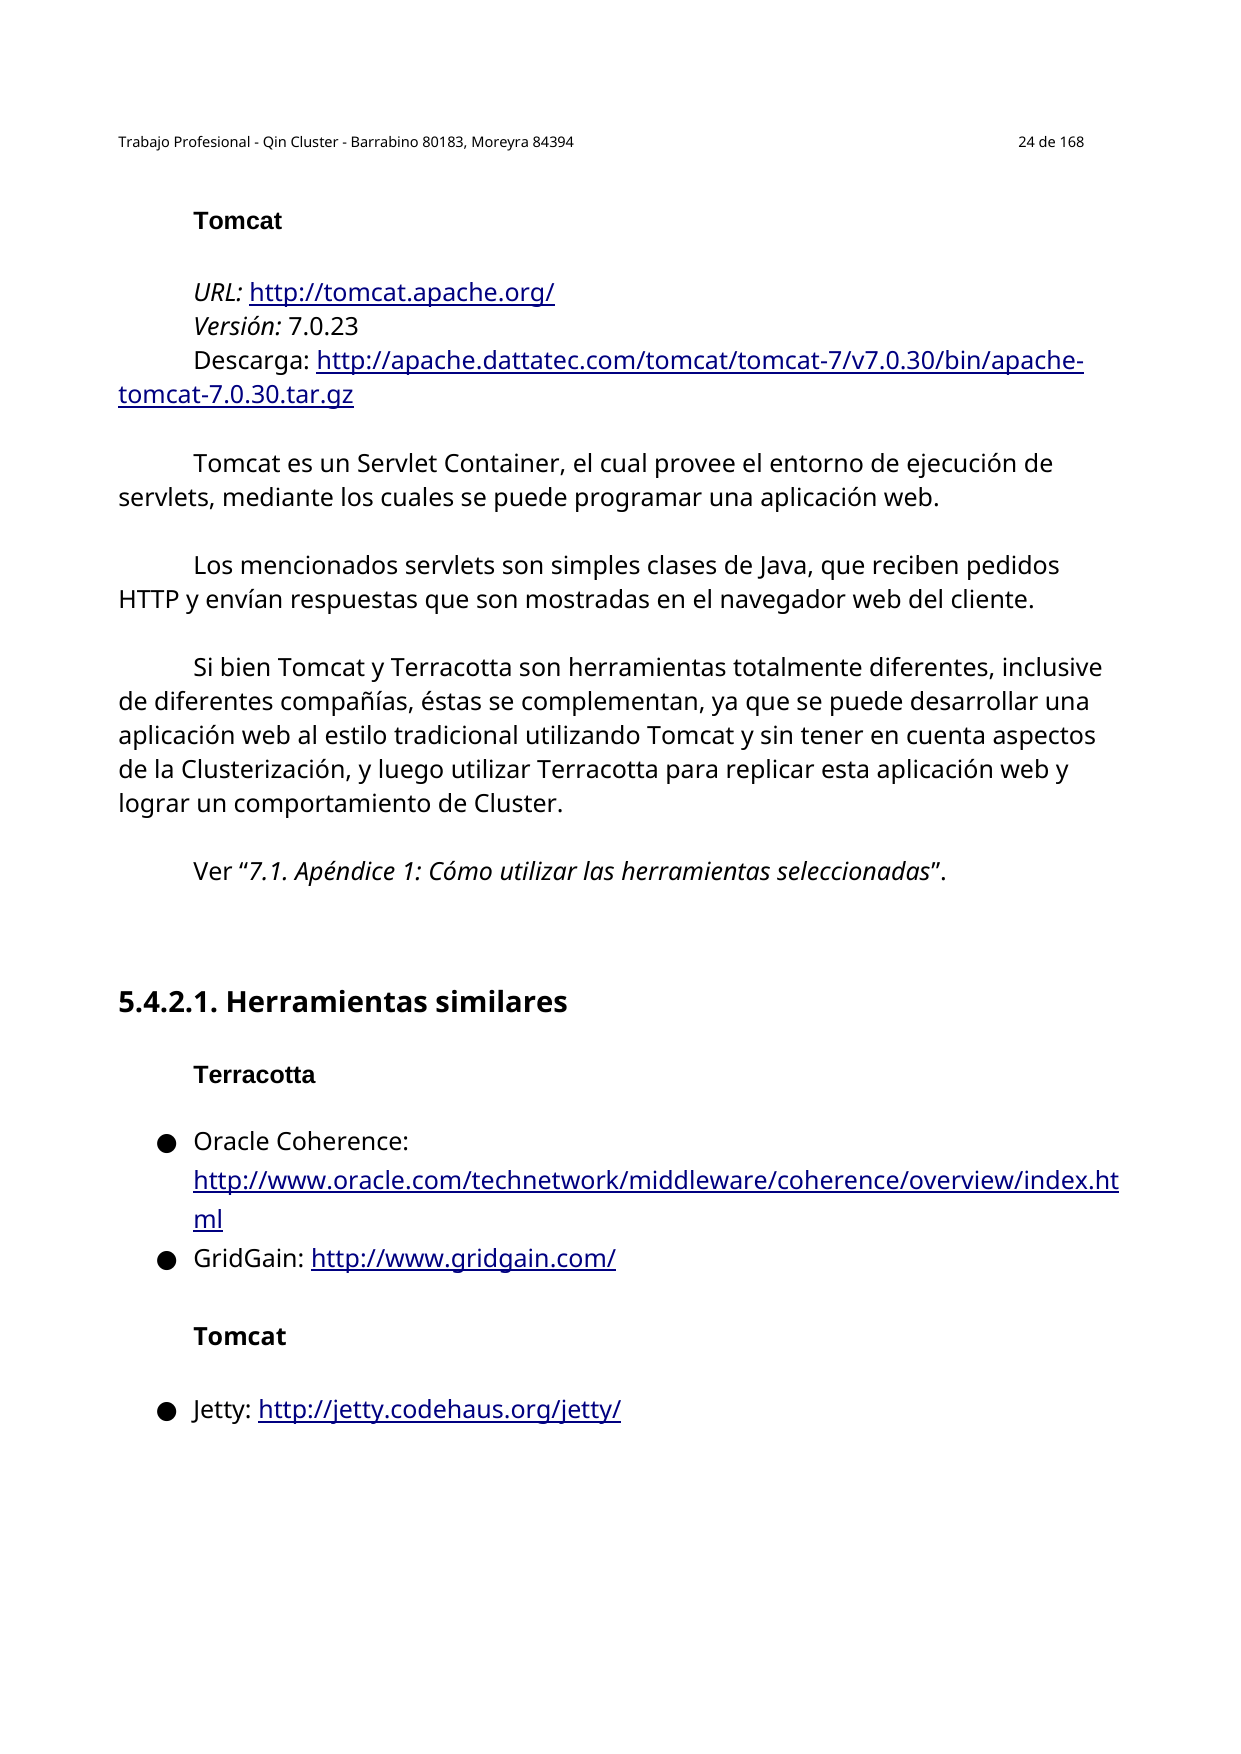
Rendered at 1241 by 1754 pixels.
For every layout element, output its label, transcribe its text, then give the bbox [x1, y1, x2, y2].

text Terracotta [118, 1061, 1122, 1089]
subtitle 5.4.2.1. Herramientas similares [118, 981, 1122, 1021]
title Tomcat [118, 207, 1122, 234]
list Oracle Coherence: http://www.oracle.com/technetwork/middleware/coherence/overview/index.html [156, 1123, 1122, 1236]
text Tomcat es un Servlet Container, el cual provee el entorno de ejecución de servlets, mediante los cuales se puede programar una aplicación web. [118, 445, 1122, 513]
list Jetty: http://jetty.codehaus.org/jetty/ [156, 1392, 1122, 1426]
text Versión: 7.0.23 [118, 309, 1122, 343]
text Ver “7.1. Apéndice 1: Cómo utilizar las herramientas seleccionadas”. [118, 854, 1122, 888]
text Los mencionados servlets son simples clases de Java, que reciben pedidos HTTP y envían respuestas que son mostradas en el navegador web del cliente. [118, 547, 1122, 616]
text Si bien Tomcat y Terracotta son herramientas totalmente diferentes, inclusive de diferentes compañías, éstas se complementan, ya que se puede desarrollar una aplicación web al estilo tradicional utilizando Tomcat y sin tener en cuenta aspectos de la Clusterización, y luego utilizar Terracotta para replicar esta aplicación web y lograr un comportamiento de Cluster. [118, 649, 1122, 820]
text Descarga: http://apache.dattatec.com/tomcat/tomcat-7/v7.0.30/bin/apache-tomcat-7.0.30.tar.gz [118, 343, 1122, 411]
text Tomcat [118, 1319, 1122, 1353]
list GridGain: http://www.gridgain.com/ [156, 1241, 1122, 1275]
text URL: http://tomcat.apache.org/ [118, 275, 1122, 309]
